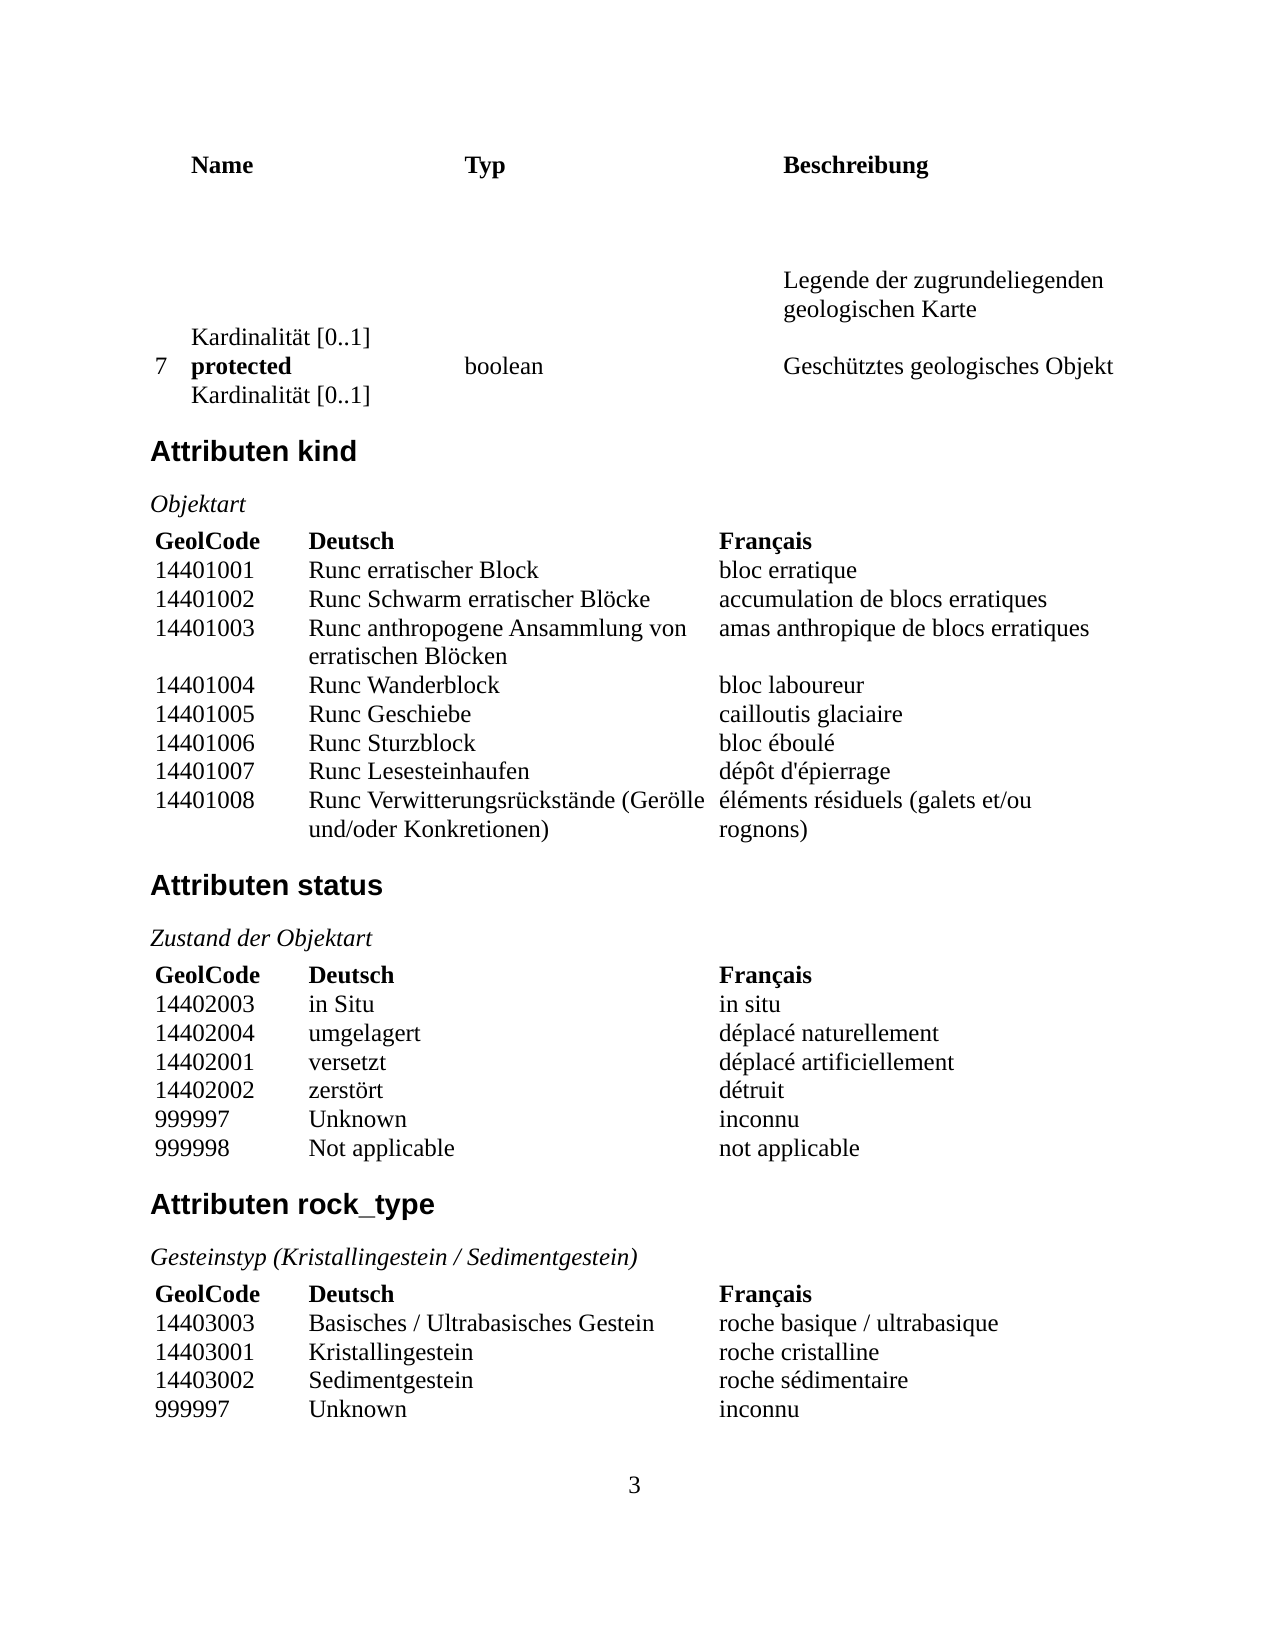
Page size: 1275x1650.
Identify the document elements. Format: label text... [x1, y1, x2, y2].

table_cell dépôt d'épierrage [714, 756, 1125, 785]
table_cell boolean [460, 351, 779, 380]
table_cell déplacé artificiellement [714, 1047, 1125, 1075]
table_cell roche basique / ultrabasique [714, 1308, 1125, 1337]
table_cell zerstört [304, 1075, 714, 1104]
table_cell 14403003 [150, 1308, 304, 1337]
table_cell roche cristalline [714, 1337, 1125, 1366]
table_cell Runc Sturzblock [304, 728, 714, 756]
table_header Typ [460, 150, 779, 265]
table_cell amas anthropique de blocs erratiques [714, 613, 1125, 670]
table_header GeolCode [150, 960, 304, 989]
text Objektart [150, 489, 1125, 517]
table_cell 14401003 [150, 613, 304, 670]
table_cell éléments résiduels (galets et/ou rognons) [714, 785, 1125, 843]
table_cell [460, 323, 779, 351]
text Zustand der Objektart [150, 923, 1125, 951]
table_cell inconnu [714, 1104, 1125, 1133]
table_cell Runc erratischer Block [304, 555, 714, 584]
table_cell 999998 [150, 1133, 304, 1162]
table_cell Runc Lesesteinhaufen [304, 756, 714, 785]
table_header Français [714, 526, 1125, 555]
table_cell Geschütztes geologisches Objekt [779, 351, 1125, 380]
table_cell Runc Geschiebe [304, 699, 714, 728]
table_cell 14401006 [150, 728, 304, 756]
table_cell 14401002 [150, 584, 304, 613]
table_cell Runc Schwarm erratischer Blöcke [304, 584, 714, 613]
table_cell Runc anthropogene Ansammlung von erratischen Blöcken [304, 613, 714, 670]
table_cell roche sédimentaire [714, 1366, 1125, 1394]
table_cell Not applicable [304, 1133, 714, 1162]
table_cell Unknown [304, 1394, 714, 1423]
table_cell 14401005 [150, 699, 304, 728]
table_cell 14402001 [150, 1047, 304, 1075]
table_header Beschreibung [779, 150, 1125, 265]
table_cell déplacé naturellement [714, 1018, 1125, 1047]
table_cell [460, 380, 779, 409]
table_cell 14401008 [150, 785, 304, 843]
text Gesteinstyp (Kristallingestein / Sedimentgestein) [150, 1242, 1125, 1270]
table_header Deutsch [304, 960, 714, 989]
table_cell 14403001 [150, 1337, 304, 1366]
table_cell 999997 [150, 1104, 304, 1133]
table_cell bloc éboulé [714, 728, 1125, 756]
table_header Deutsch [304, 1279, 714, 1308]
table_cell détruit [714, 1075, 1125, 1104]
table_cell 999997 [150, 1394, 304, 1423]
table_cell 7 [150, 351, 186, 380]
table_cell [150, 265, 186, 322]
table_cell [150, 323, 186, 351]
table_cell Runc Wanderblock [304, 670, 714, 699]
table_cell 14403002 [150, 1366, 304, 1394]
table_cell in Situ [304, 989, 714, 1018]
table_cell Kardinalität [0..1] [186, 323, 460, 351]
table_cell 14401007 [150, 756, 304, 785]
subtitle Attributen kind [150, 434, 1125, 467]
table_cell [186, 265, 460, 322]
table_cell inconnu [714, 1394, 1125, 1423]
table_cell [150, 380, 186, 409]
subtitle Attributen rock_type [150, 1187, 1125, 1220]
table_cell Kardinalität [0..1] [186, 380, 460, 409]
table_header Name [186, 150, 460, 265]
table_cell bloc laboureur [714, 670, 1125, 699]
table_cell Basisches / Ultrabasisches Gestein [304, 1308, 714, 1337]
table_cell 14402003 [150, 989, 304, 1018]
table_cell bloc erratique [714, 555, 1125, 584]
table_cell protected [186, 351, 460, 380]
table_header GeolCode [150, 1279, 304, 1308]
table_cell umgelagert [304, 1018, 714, 1047]
table_cell Runc Verwitterungsrückstände (Gerölle und/oder Konkretionen) [304, 785, 714, 843]
table_cell [779, 323, 1125, 351]
table_cell accumulation de blocs erratiques [714, 584, 1125, 613]
table_cell in situ [714, 989, 1125, 1018]
table_header Français [714, 960, 1125, 989]
table_cell versetzt [304, 1047, 714, 1075]
table_cell 14401004 [150, 670, 304, 699]
table_cell Kristallingestein [304, 1337, 714, 1366]
table_cell 14401001 [150, 555, 304, 584]
subtitle Attributen status [150, 868, 1125, 901]
table_cell [460, 265, 779, 322]
table_cell not applicable [714, 1133, 1125, 1162]
table_cell Legende der zugrundeliegenden geologischen Karte [779, 265, 1125, 322]
table_header GeolCode [150, 526, 304, 555]
table_header Français [714, 1279, 1125, 1308]
table_cell 14402002 [150, 1075, 304, 1104]
table_header Deutsch [304, 526, 714, 555]
table_header [150, 150, 186, 265]
table_cell Sedimentgestein [304, 1366, 714, 1394]
table_cell 14402004 [150, 1018, 304, 1047]
table_cell [779, 380, 1125, 409]
table_cell cailloutis glaciaire [714, 699, 1125, 728]
table_cell Unknown [304, 1104, 714, 1133]
